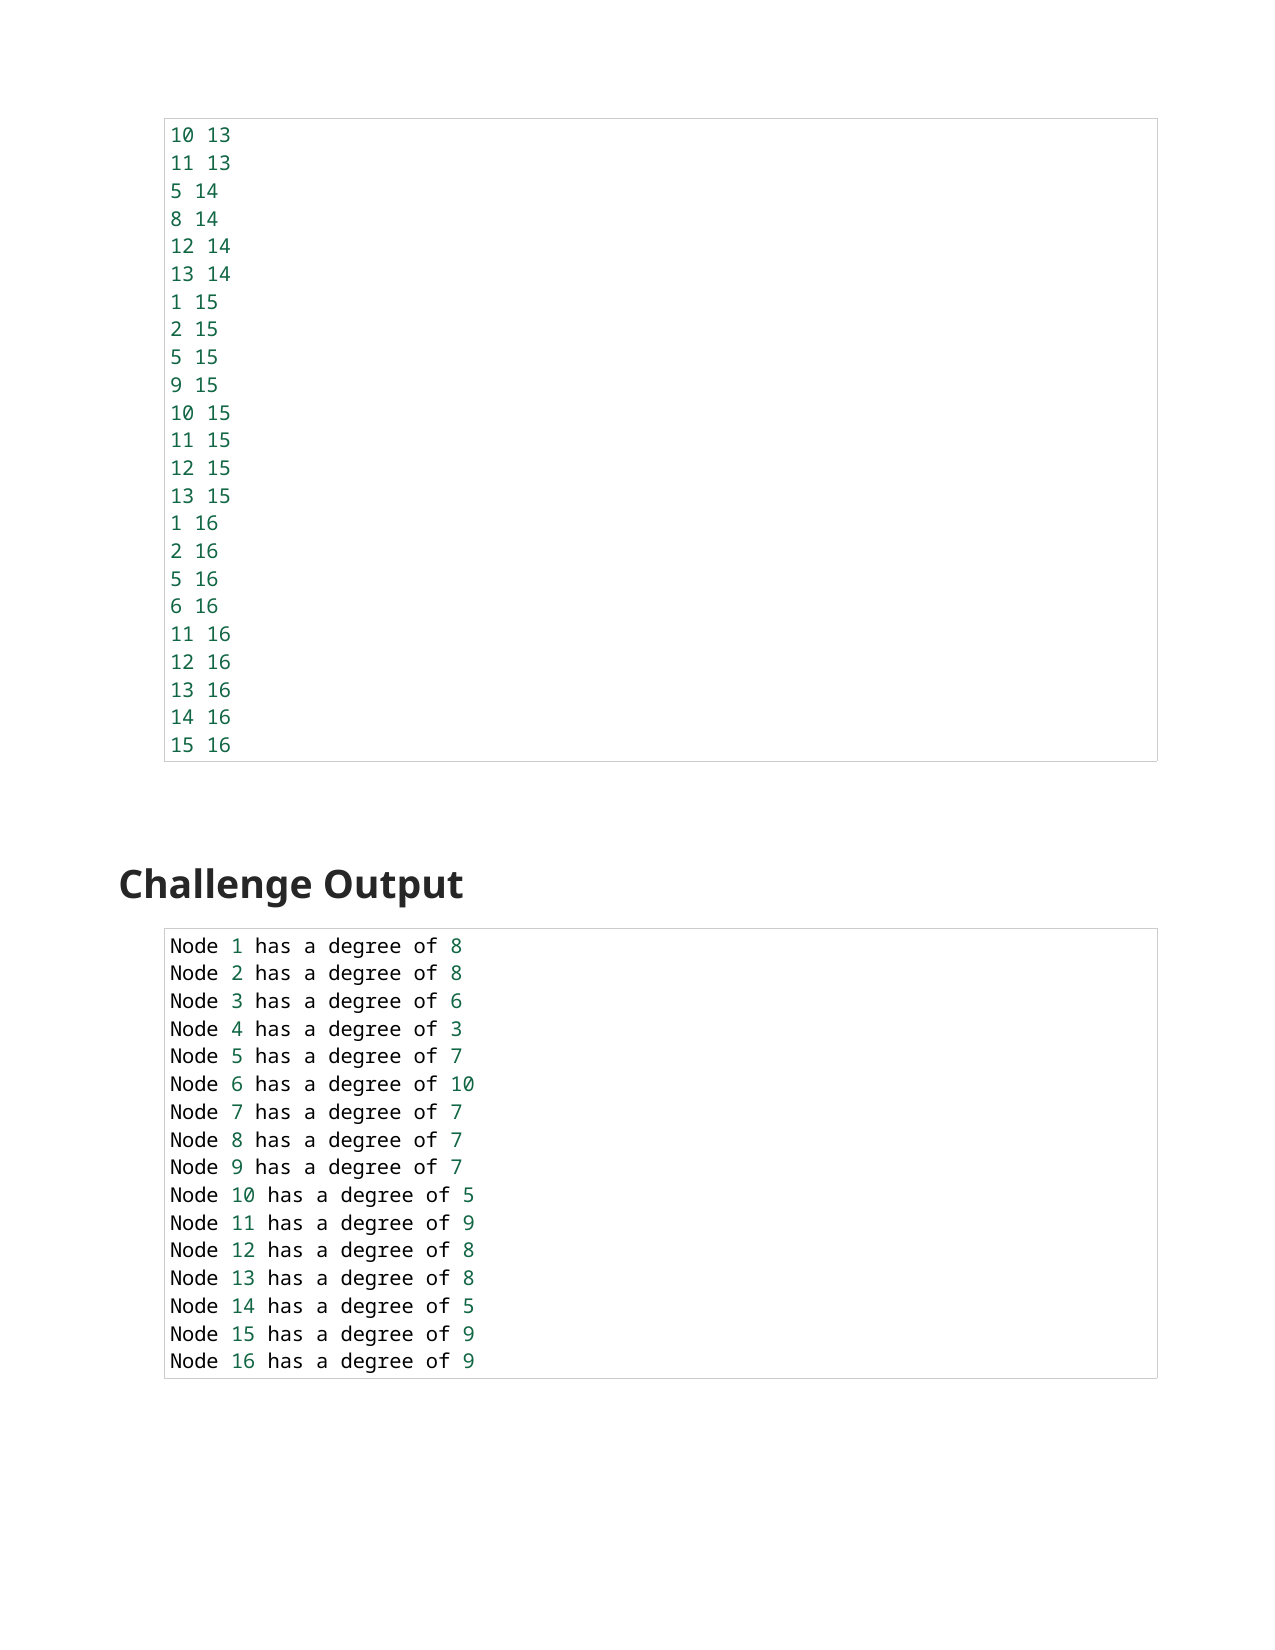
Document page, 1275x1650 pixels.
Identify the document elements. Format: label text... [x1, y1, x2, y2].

text [0, 1181, 31, 1208]
text [0, 454, 31, 481]
text Node 10 has a degree of 5 [165, 1178, 1157, 1205]
text [0, 481, 31, 509]
text [0, 1014, 31, 1042]
text [0, 1125, 31, 1153]
text [0, 426, 31, 454]
text [0, 959, 31, 987]
text [0, 1291, 31, 1319]
text Node 8 has a degree of 7 [165, 1122, 1157, 1150]
text 6 16 [165, 589, 1157, 617]
text [0, 1042, 31, 1070]
text [0, 931, 31, 959]
text [0, 1070, 31, 1097]
text Node 9 has a degree of 7 [165, 1150, 1157, 1178]
text 2 15 [165, 312, 1157, 340]
text 12 15 [165, 451, 1157, 478]
text 11 15 [165, 423, 1157, 451]
text 5 16 [165, 561, 1157, 589]
text Node 5 has a degree of 7 [165, 1039, 1157, 1067]
text 1 16 [165, 506, 1157, 534]
text [0, 1319, 31, 1347]
text Node 3 has a degree of 6 [165, 984, 1157, 1011]
text Node 7 has a degree of 7 [165, 1094, 1157, 1122]
text [0, 149, 31, 177]
text 13 16 [165, 672, 1157, 700]
text Node 13 has a degree of 8 [165, 1261, 1157, 1288]
text [0, 177, 31, 204]
text 12 16 [165, 644, 1157, 672]
text 10 15 [165, 395, 1157, 423]
text [0, 204, 31, 232]
text [0, 703, 31, 731]
text 13 14 [165, 257, 1157, 284]
text [0, 343, 31, 371]
text [0, 1347, 31, 1376]
text 5 14 [165, 173, 1157, 201]
text Node 4 has a degree of 3 [165, 1011, 1157, 1039]
text [0, 1264, 31, 1291]
text 11 13 [165, 146, 1157, 173]
text [0, 731, 31, 759]
text 8 14 [165, 201, 1157, 229]
text [0, 675, 31, 703]
text [0, 315, 31, 343]
text [0, 121, 31, 149]
text Node 2 has a degree of 8 [165, 956, 1157, 984]
text 15 16 [165, 728, 1157, 761]
text Node 11 has a degree of 9 [165, 1205, 1157, 1233]
text [0, 648, 31, 675]
text [0, 1208, 31, 1236]
text 11 16 [165, 617, 1157, 644]
text 5 15 [165, 340, 1157, 367]
text 12 14 [165, 229, 1157, 257]
text [0, 987, 31, 1014]
text [0, 371, 31, 398]
text [0, 398, 31, 426]
text Node 16 has a degree of 9 [165, 1344, 1157, 1378]
text [0, 620, 31, 648]
subtitle Challenge Output [118, 793, 1157, 910]
text Node 6 has a degree of 10 [165, 1067, 1157, 1094]
text [0, 564, 31, 592]
text [0, 1153, 31, 1181]
text Node 14 has a degree of 5 [165, 1288, 1157, 1316]
text [0, 232, 31, 260]
text [0, 1097, 31, 1125]
text 10 13 [165, 119, 1157, 146]
text 1 15 [165, 284, 1157, 312]
text 9 15 [165, 367, 1157, 395]
text [0, 1236, 31, 1264]
text 13 15 [165, 478, 1157, 506]
text [0, 592, 31, 620]
text Node 15 has a degree of 9 [165, 1316, 1157, 1344]
text Node 12 has a degree of 8 [165, 1233, 1157, 1261]
text [0, 260, 31, 287]
text [0, 537, 31, 564]
text Node 1 has a degree of 8 [165, 929, 1157, 956]
text 2 16 [165, 534, 1157, 561]
text 14 16 [165, 700, 1157, 728]
text [0, 509, 31, 537]
text [0, 287, 31, 315]
